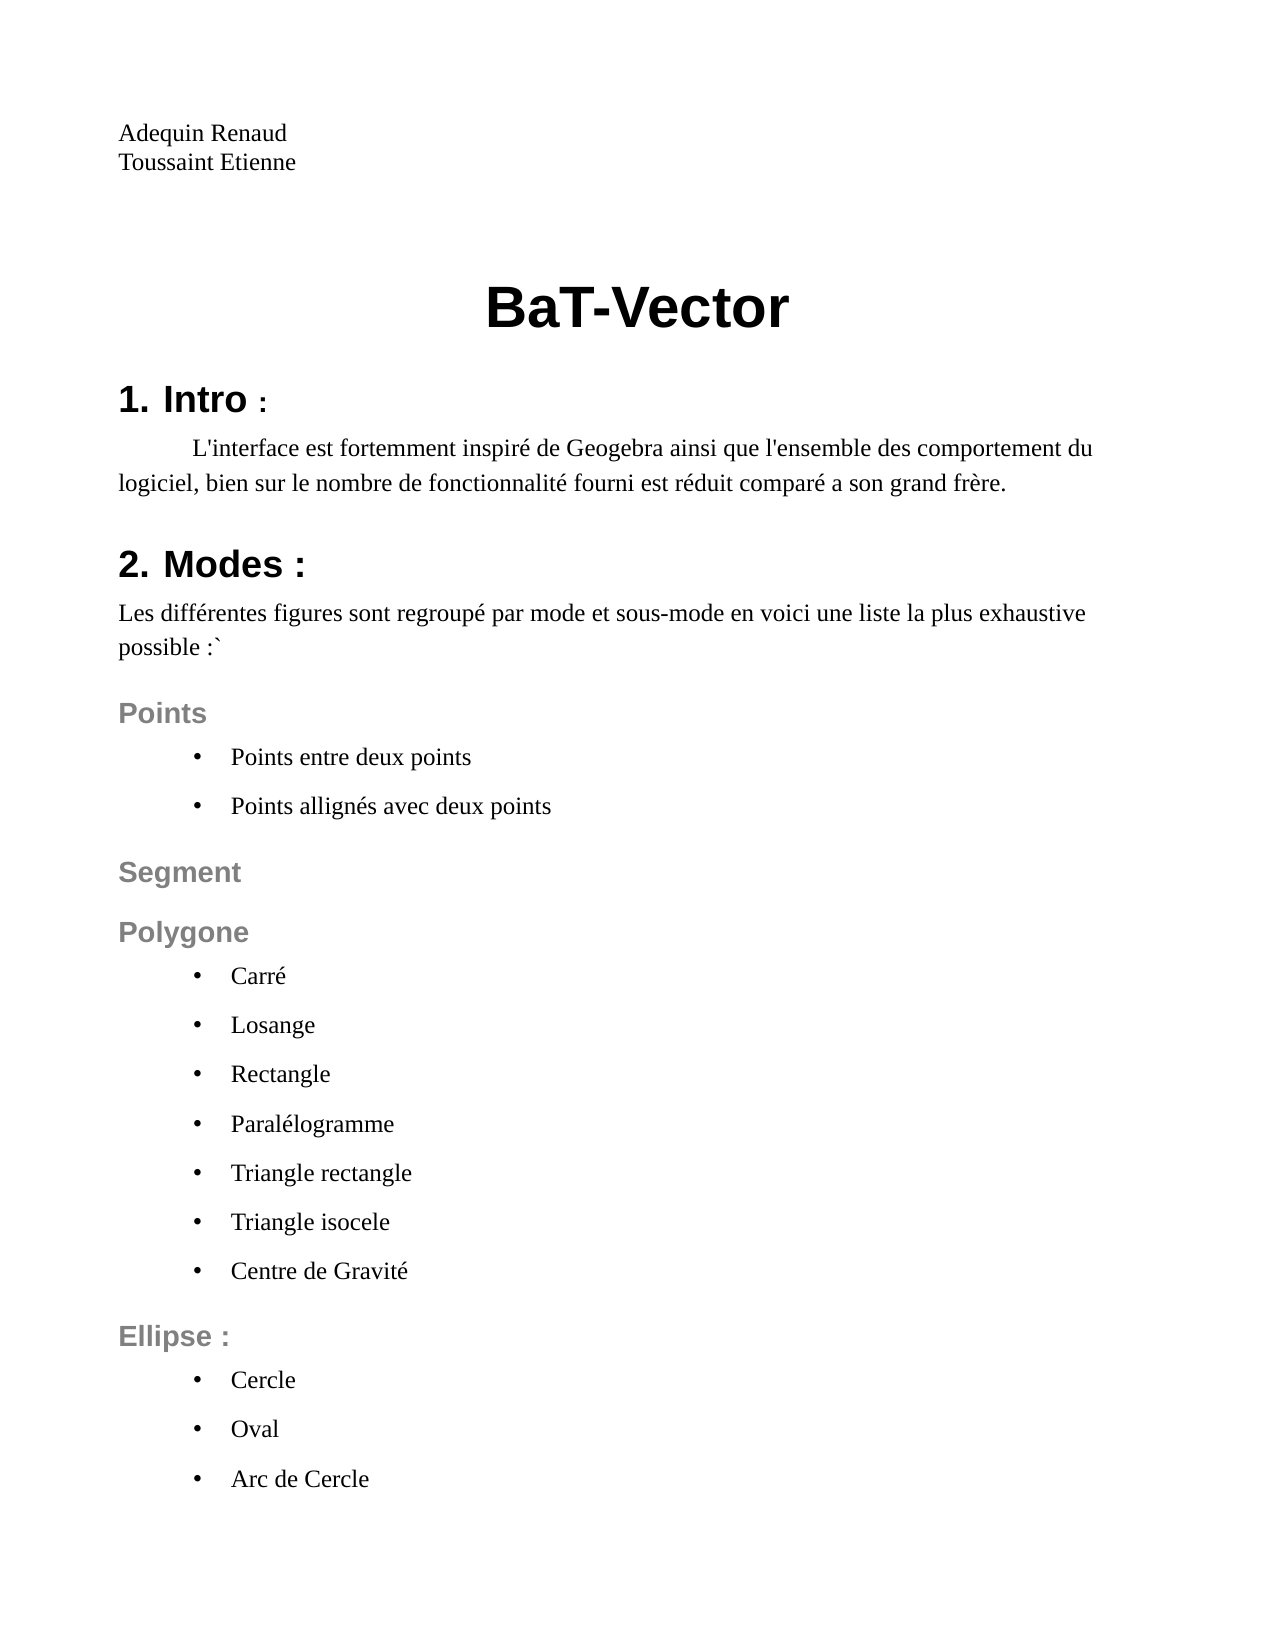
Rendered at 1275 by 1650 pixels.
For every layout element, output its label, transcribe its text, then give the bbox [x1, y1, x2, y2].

subtitle Intro : [118, 377, 1157, 421]
text Adequin Renaud [118, 118, 1157, 147]
list Triangle rectangle [193, 1158, 1157, 1186]
list Points allignés avec deux points [193, 791, 1157, 820]
list Points entre deux points [193, 742, 1157, 771]
subtitle Polygone [118, 915, 1157, 949]
subtitle Modes : [118, 542, 1157, 585]
title BaT-Vector [118, 272, 1157, 339]
list Oval [193, 1414, 1157, 1443]
list Losange [193, 1011, 1157, 1039]
subtitle Segment [118, 855, 1157, 888]
list Triangle isocele [193, 1207, 1157, 1236]
list Paralélogramme [193, 1109, 1157, 1137]
list Centre de Gravité [193, 1256, 1157, 1284]
list Carré [193, 961, 1157, 990]
text L'interface est fortemment inspiré de Geogebra ainsi que l'ensemble des comportement du logiciel, bien sur le nombre de fonctionnalité fourni est réduit comparé a son grand frère. [118, 433, 1157, 496]
subtitle Points [118, 696, 1157, 729]
list Rectangle [193, 1059, 1157, 1088]
subtitle Ellipse : [118, 1319, 1157, 1353]
list Arc de Cercle [193, 1464, 1157, 1492]
text Toussaint Etienne [118, 147, 1157, 176]
text Les différentes figures sont regroupé par mode et sous-mode en voici une liste la plus exhaustive possible :` [118, 598, 1157, 661]
list Cercle [193, 1366, 1157, 1394]
